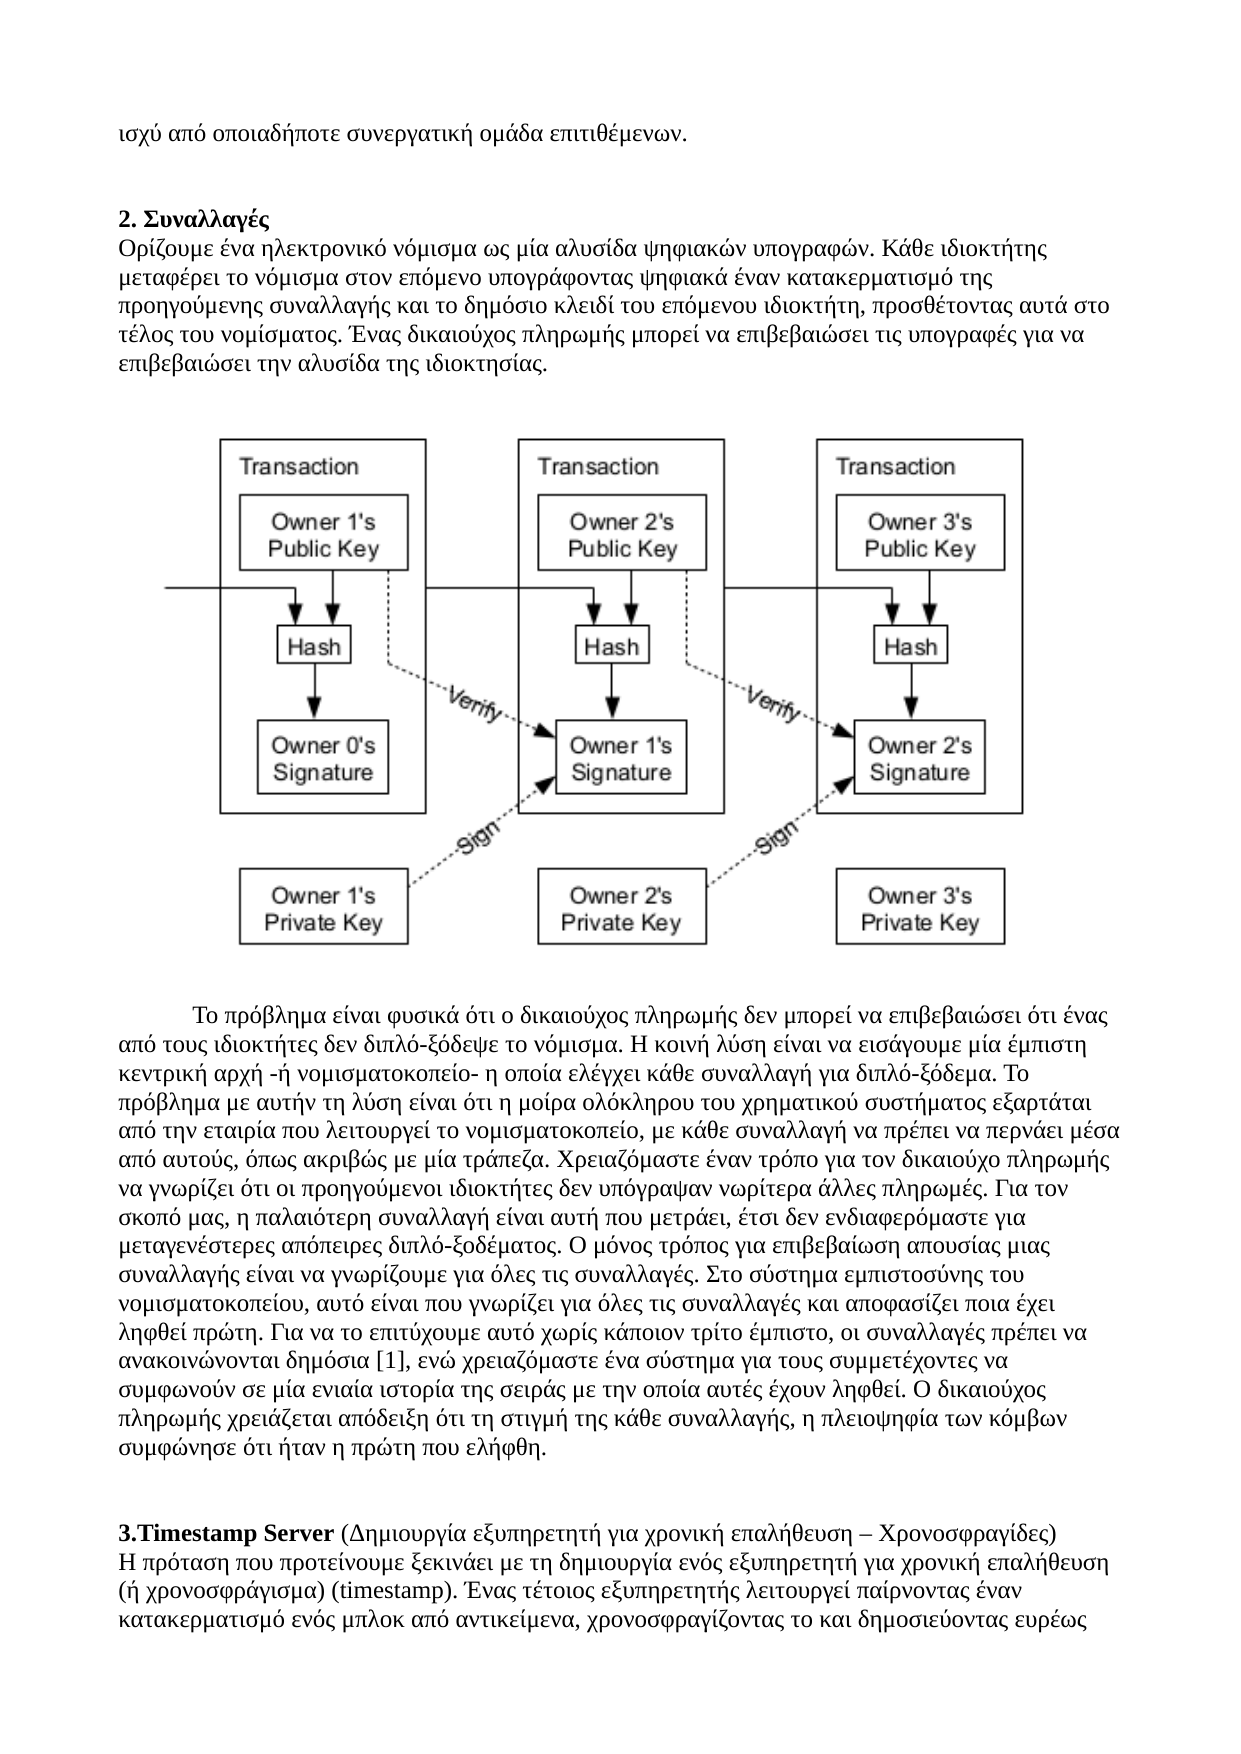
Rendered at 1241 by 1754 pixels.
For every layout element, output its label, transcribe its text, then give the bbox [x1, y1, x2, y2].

text Ορίζουμε ένα ηλεκτρονικό νόμισμα ως μία αλυσίδα ψηφιακών υπογραφών. Κάθε ιδιοκτήτης μεταφέρει το νόμισμα στον επόμενο υπογράφοντας ψηφιακά έναν κατακερματισμό της προηγούμενης συναλλαγής και το δημόσιο κλειδί του επόμενου ιδιοκτήτη, προσθέτοντας αυτά στο τέλος του νομίσματος. Ένας δικαιούχος πληρωμής μπορεί να επιβεβαιώσει τις υπογραφές για να επιβεβαιώσει την αλυσίδα της ιδιοκτησίας. [118, 233, 1122, 377]
text Η πρόταση που προτείνουμε ξεκινάει με τη δημιουργία ενός εξυπηρετητή για χρονική επαλήθευση (ή χρονοσφράγισμα) (timestamp). Ένας τέτοιος εξυπηρετητής λειτουργεί παίρνοντας έναν κατακερματισμό ενός μπλοκ από αντικείμενα, χρονοσφραγίζοντας το και δημοσιεύοντας ευρέως [118, 1547, 1122, 1633]
text 3.Timestamp Server (Δημιουργία εξυπηρετητή για χρονική επαλήθευση – Χρονοσφραγίδες) [118, 1518, 1122, 1547]
text ισχύ από οποιαδήποτε συνεργατική ομάδα επιτιθέμενων. [118, 118, 1122, 147]
text Το πρόβλημα είναι φυσικά ότι ο δικαιούχος πληρωμής δεν μπορεί να επιβεβαιώσει ότι ένας από τους ιδιοκτήτες δεν διπλό-ξόδεψε το νόμισμα. Η κοινή λύση είναι να εισάγουμε μία έμπιστη κεντρική αρχή -ή νομισματοκοπείο- η οποία ελέγχει κάθε συναλλαγή για διπλό-ξόδεμα. Το πρόβλημα με αυτήν τη λύση είναι ότι η μοίρα ολόκληρου του χρηματικού συστήματος εξαρτάται από την εταιρία που λειτουργεί το νομισματοκοπείο, με κάθε συναλλαγή να πρέπει να περνάει μέσα από αυτούς, όπως ακριβώς με μία τράπεζα. Χρειαζόμαστε έναν τρόπο για τον δικαιούχο πληρωμής να γνωρίζει ότι οι προηγούμενοι ιδιοκτήτες δεν υπόγραψαν νωρίτερα άλλες πληρωμές. Για τον σκοπό μας, η παλαιότερη συναλλαγή είναι αυτή που μετράει, έτσι δεν ενδιαφερόμαστε για μεταγενέστερες απόπειρες διπλό-ξοδέματος. Ο μόνος τρόπος για επιβεβαίωση απουσίας μιας συναλλαγής είναι να γνωρίζουμε για όλες τις συναλλαγές. Στο σύστημα εμπιστοσύνης του νομισματοκοπείου, αυτό είναι που γνωρίζει για όλες τις συναλλαγές και αποφασίζει ποια έχει ληφθεί πρώτη. Για να το επιτύχουμε αυτό χωρίς κάποιον τρίτο έμπιστο, οι συναλλαγές πρέπει να ανακοινώνονται δημόσια [1], ενώ χρειαζόμαστε ένα σύστημα για τους συμμετέχοντες να συμφωνούν σε μία ενιαία ιστορία της σειράς με την οποία αυτές έχουν ληφθεί. Ο δικαιούχος πληρωμής χρειάζεται απόδειξη ότι τη στιγμή της κάθε συναλλαγής, η πλειοψηφία των κόμβων συμφώνησε ότι ήταν η πρώτη που ελήφθη. [118, 1000, 1122, 1460]
picture [118, 405, 1122, 972]
text 2. Συναλλαγές [118, 204, 1122, 233]
